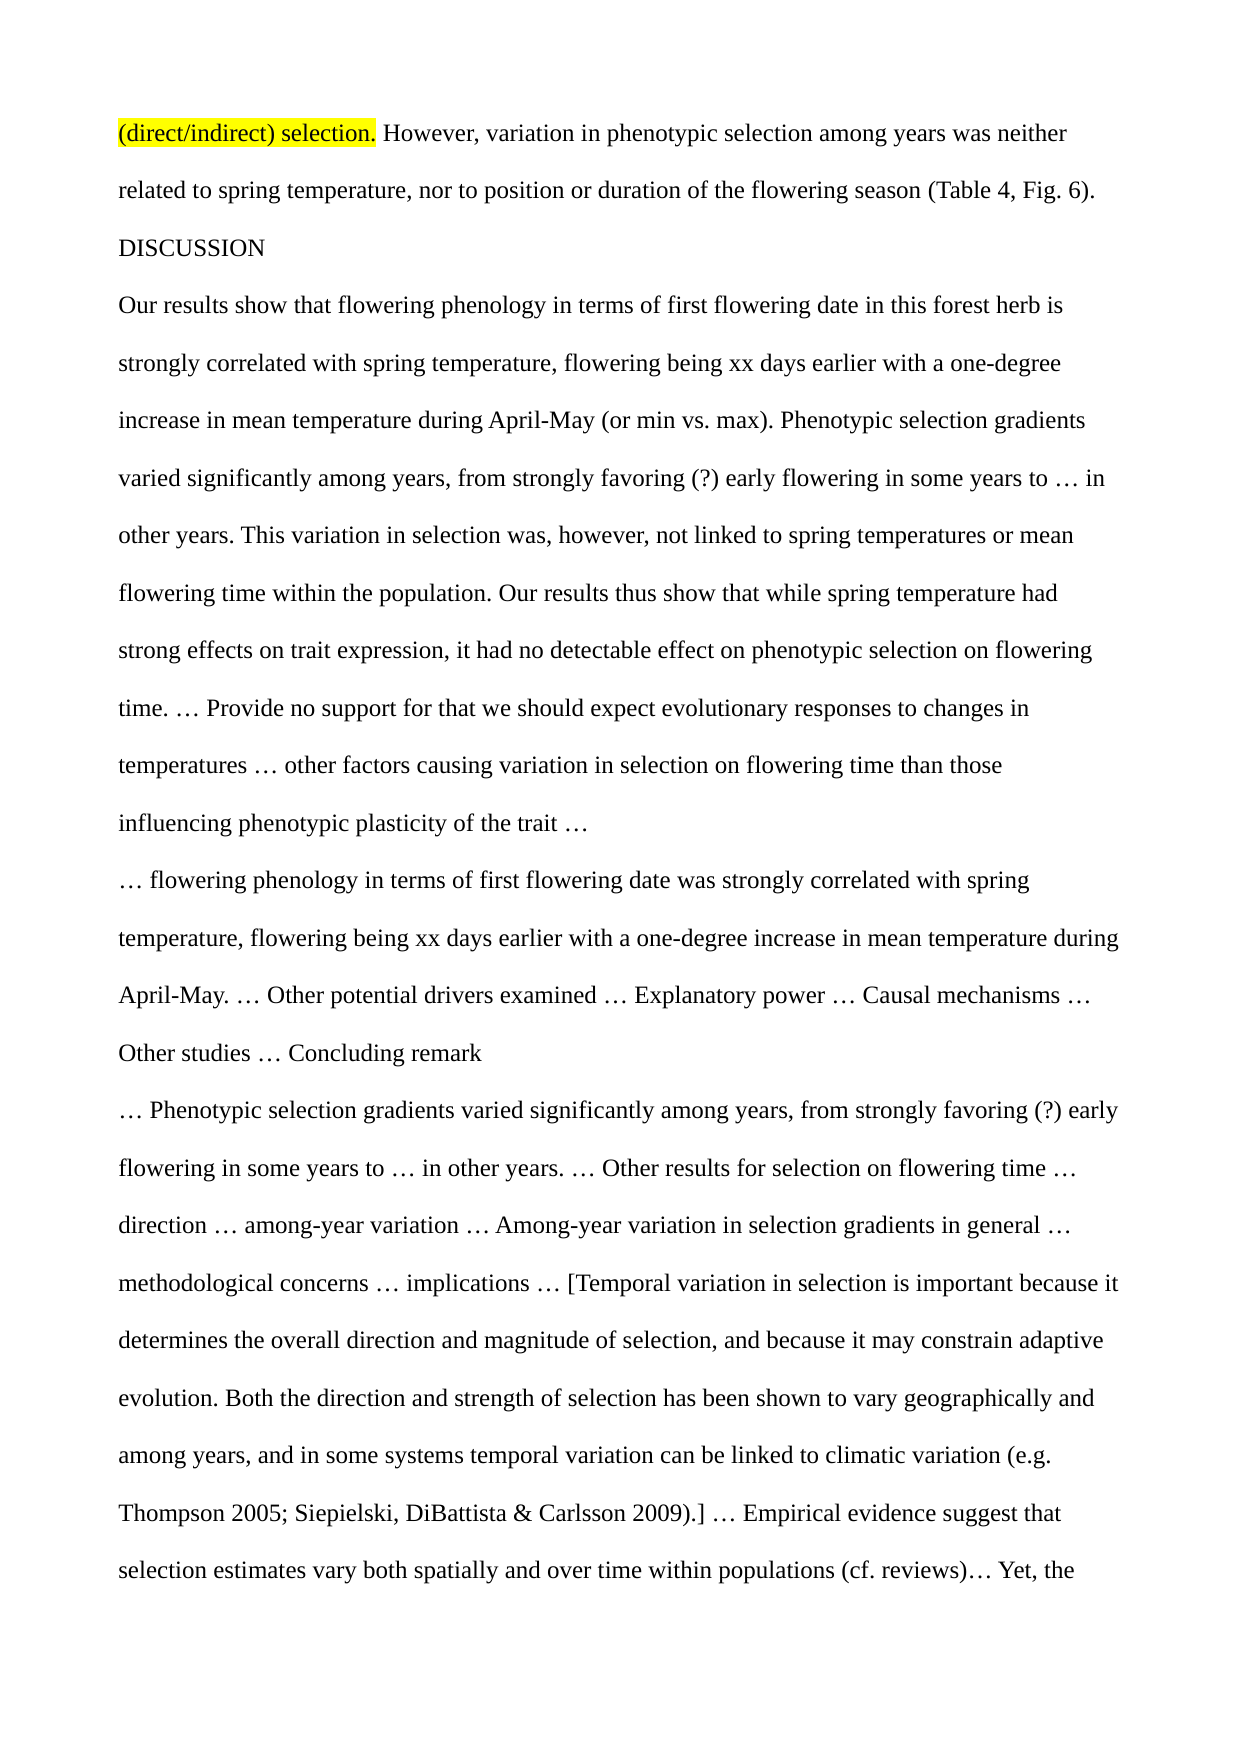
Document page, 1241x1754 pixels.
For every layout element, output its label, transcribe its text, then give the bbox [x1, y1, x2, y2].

text Our results show that flowering phenology in terms of first flowering date in this forest herb is strongly correlated with spring temperature, flowering being xx days earlier with a one-degree increase in mean temperature during April-May (or min vs. max). Phenotypic selection gradients varied significantly among years, from strongly favoring (?) early flowering in some years to … in other years. This variation in selection was, however, not linked to spring temperatures or mean flowering time within the population. Our results thus show that while spring temperature had strong effects on trait expression, it had no detectable effect on phenotypic selection on flowering time. … Provide no support for that we should expect evolutionary responses to changes in temperatures … other factors causing variation in selection on flowering time than those influencing phenotypic plasticity of the trait … [118, 291, 1122, 837]
text … Phenotypic selection gradients varied significantly among years, from strongly favoring (?) early flowering in some years to … in other years. … Other results for selection on flowering time … direction … among-year variation … Among-year variation in selection gradients in general … methodological concerns … implications … [Temporal variation in selection is important because it determines the overall direction and magnitude of selection, and because it may constrain adaptive evolution. Both the direction and strength of selection has been shown to vary geographically and among years, and in some systems temporal variation can be linked to climatic variation (e.g. Thompson 2005; Siepielski, DiBattista & Carlsson 2009).] … Empirical evidence suggest that selection estimates vary both spatially and over time within populations (cf. reviews)… Yet, the [118, 1096, 1122, 1584]
text DISCUSSION [118, 233, 1122, 262]
text (direct/indirect) selection. However, variation in phenotypic selection among years was neither related to spring temperature, nor to position or duration of the flowering season (Table 4, Fig. 6). [118, 118, 1122, 204]
text … flowering phenology in terms of first flowering date was strongly correlated with spring temperature, flowering being xx days earlier with a one-degree increase in mean temperature during April-May. … Other potential drivers examined … Explanatory power … Causal mechanisms … Other studies … Concluding remark [118, 866, 1122, 1067]
